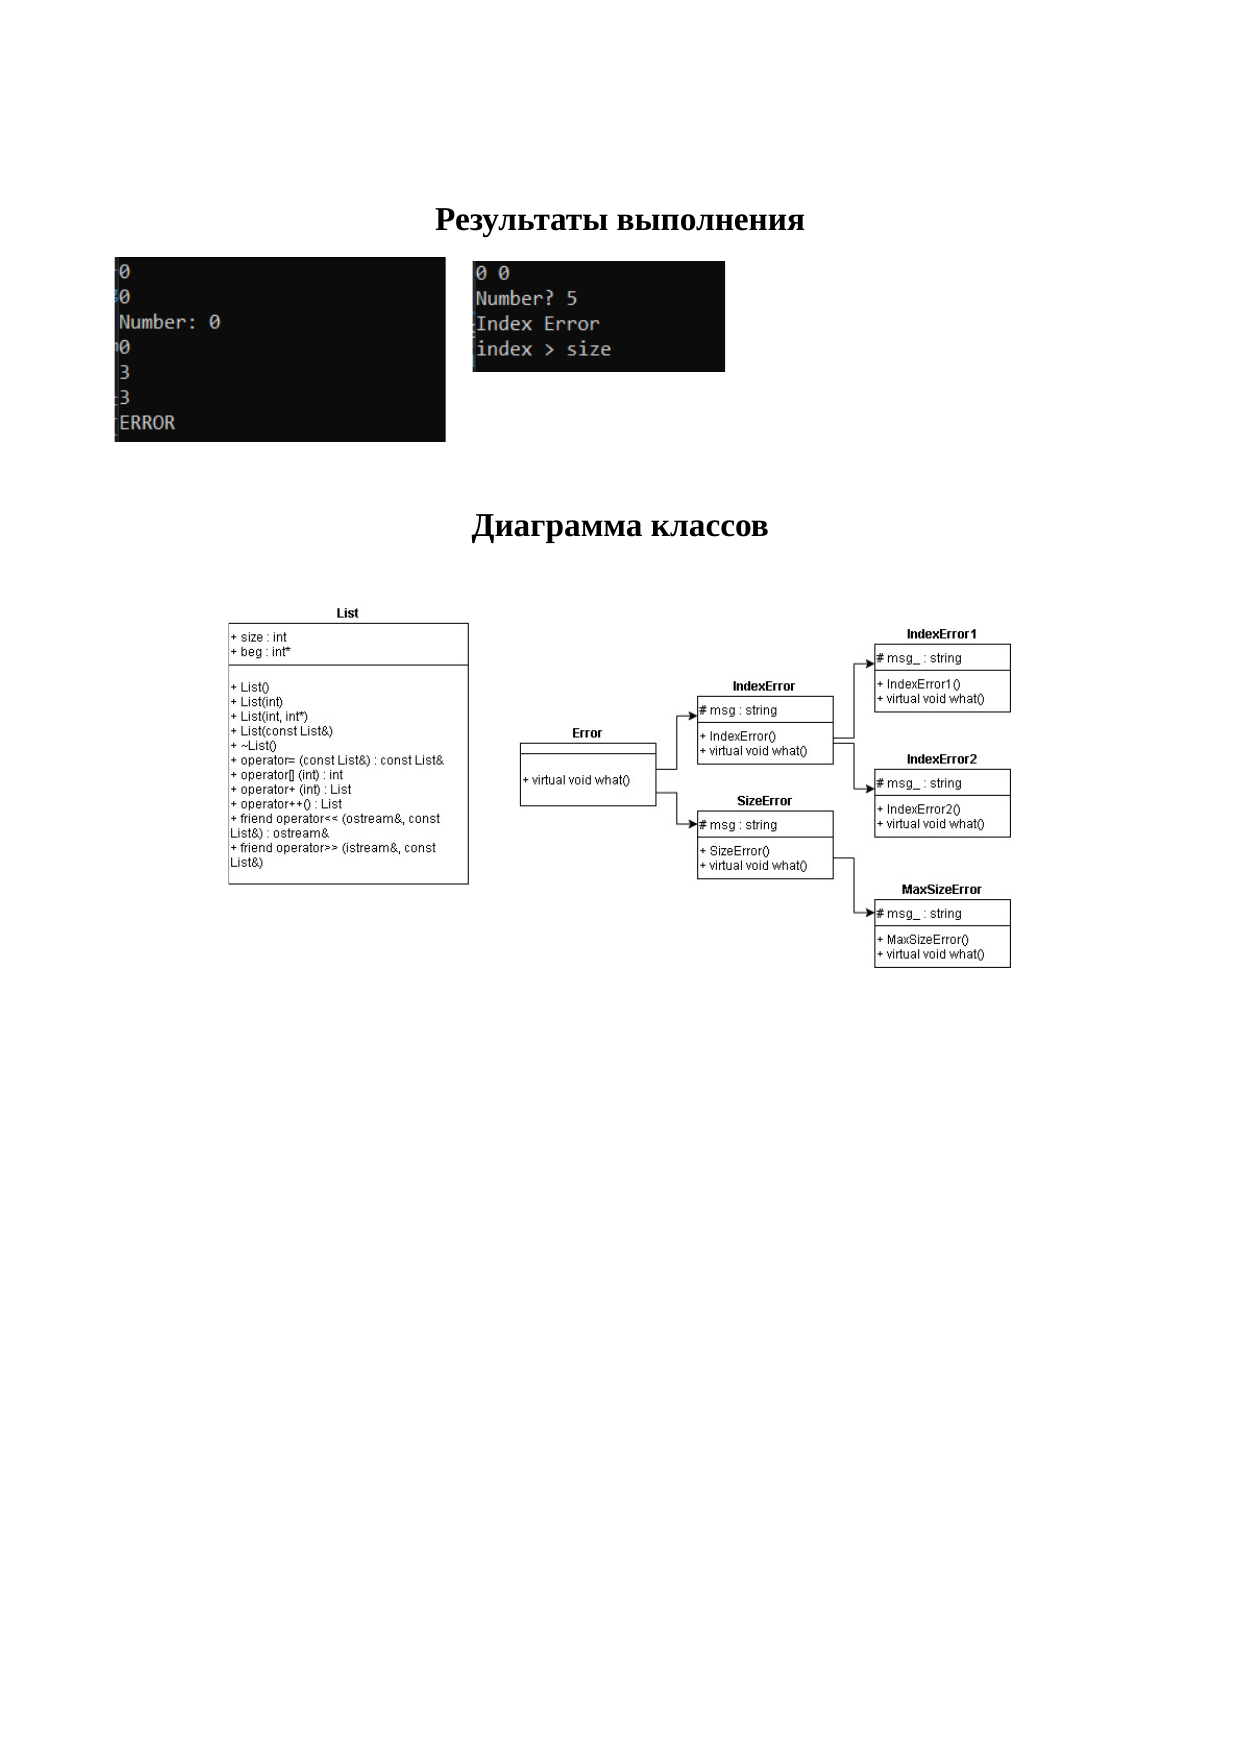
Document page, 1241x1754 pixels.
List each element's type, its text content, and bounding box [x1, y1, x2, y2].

picture [472, 261, 725, 372]
text Результаты выполнения [118, 199, 1122, 237]
picture [114, 257, 446, 442]
picture [228, 602, 1012, 969]
text Диаграмма классов [118, 506, 1122, 544]
